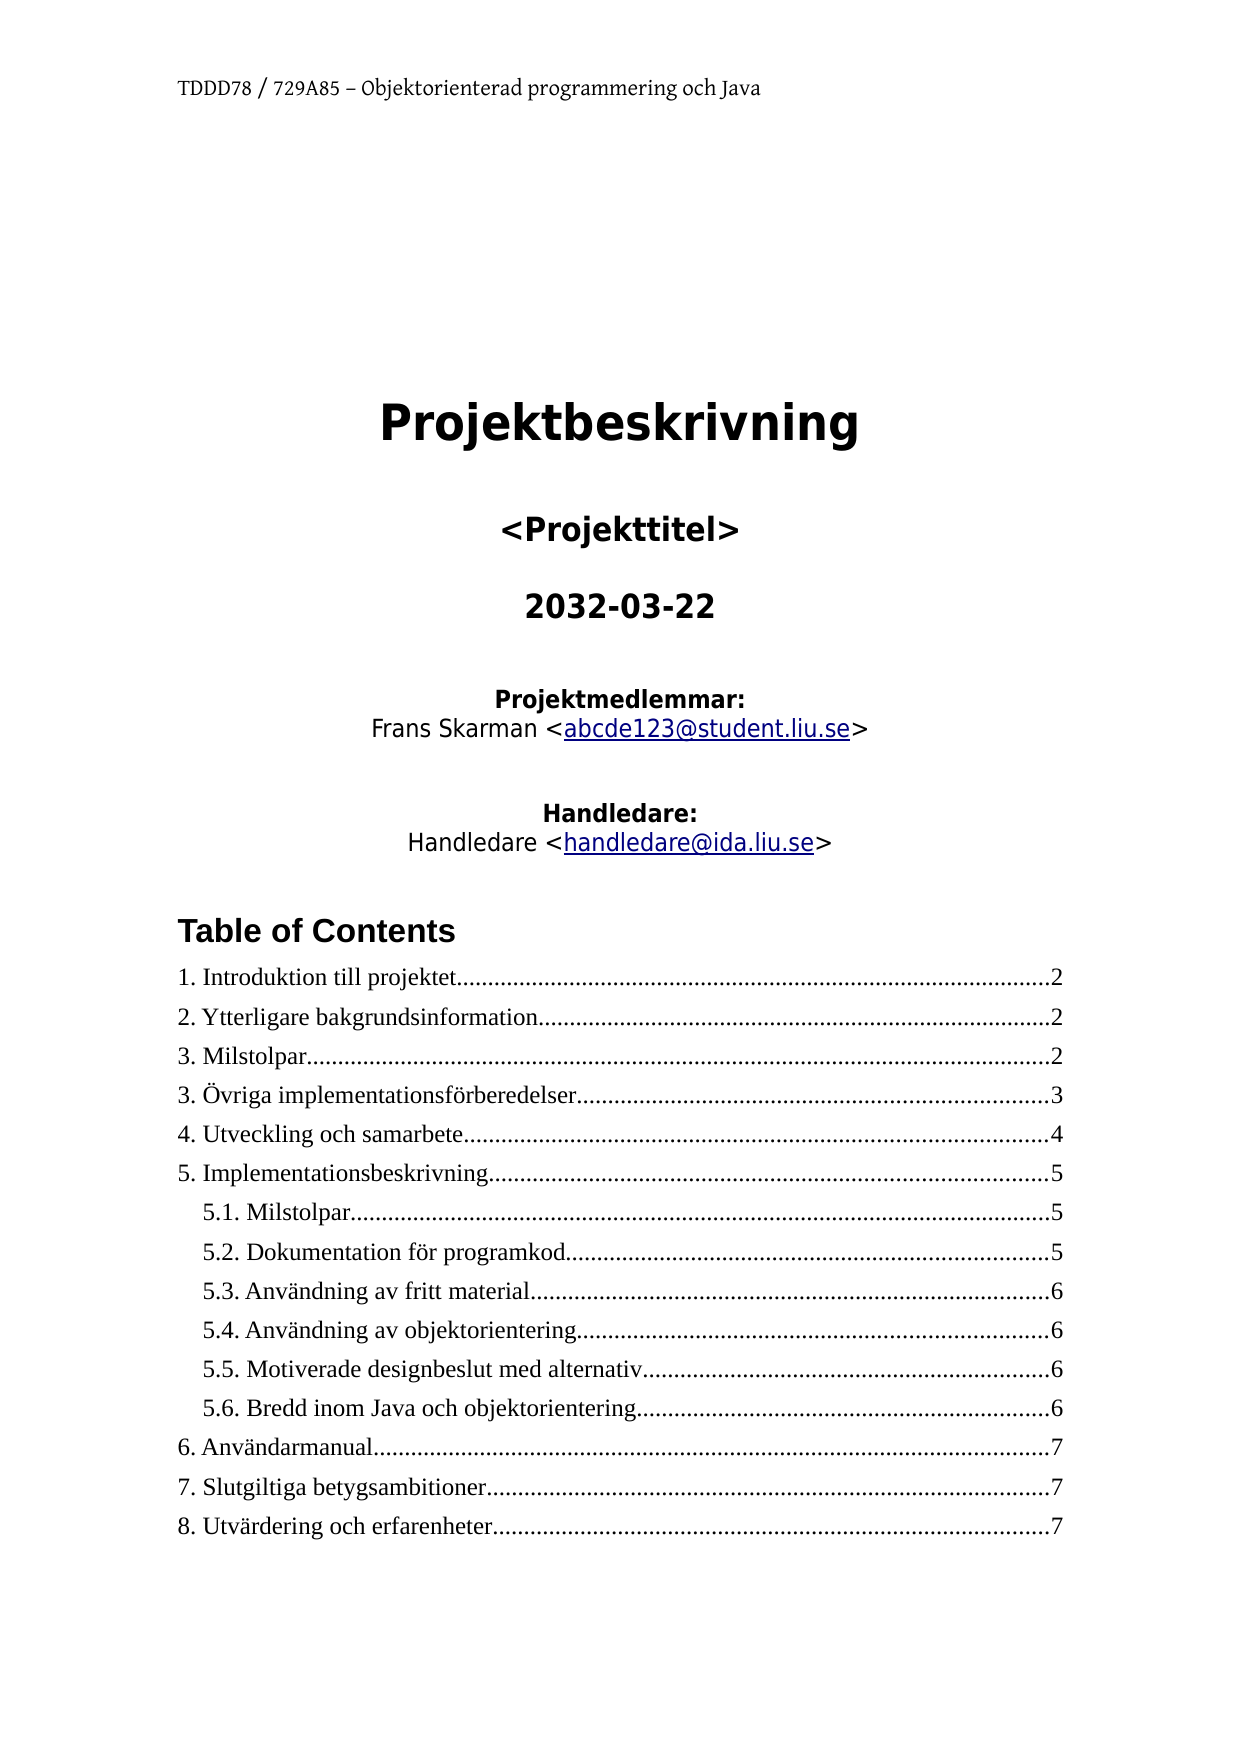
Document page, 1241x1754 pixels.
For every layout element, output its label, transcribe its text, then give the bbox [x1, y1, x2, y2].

subtitle Table of Contents [177, 912, 1063, 950]
text 5.3. Användning av fritt material 6 [202, 1276, 1063, 1304]
text Projektbeskrivning [177, 394, 1063, 452]
text 7. Slutgiltiga betygsambitioner 7 [177, 1472, 1063, 1500]
text 6. Användarmanual 7 [177, 1432, 1063, 1461]
text 2032-03-22 [177, 588, 1063, 627]
text Frans Skarman <abcde123@student.liu.se> [177, 714, 1063, 743]
text <Projekttitel> [177, 510, 1063, 549]
text 3. Milstolpar 2 [177, 1041, 1063, 1069]
text Handledare: [177, 799, 1063, 828]
text TDDD78 / 729A85 – Objektorienterad programmering och Java [177, 75, 1063, 102]
text 5.5. Motiverade designbeslut med alternativ 6 [202, 1354, 1063, 1383]
text Projektmedlemmar: [177, 685, 1063, 714]
text 3. Övriga implementationsförberedelser 3 [177, 1080, 1063, 1109]
text 4. Utveckling och samarbete 4 [177, 1119, 1063, 1148]
text Handledare <handledare@ida.liu.se> [177, 828, 1063, 857]
text 5.4. Användning av objektorientering 6 [202, 1315, 1063, 1344]
text 5.2. Dokumentation för programkod 5 [202, 1237, 1063, 1265]
text 8. Utvärdering och erfarenheter 7 [177, 1511, 1063, 1539]
text 2. Ytterligare bakgrundsinformation 2 [177, 1002, 1063, 1030]
text 1. Introduktion till projektet 2 [177, 962, 1063, 991]
text 5.6. Bredd inom Java och objektorientering 6 [202, 1393, 1063, 1422]
text 5.1. Milstolpar 5 [202, 1197, 1063, 1226]
text 5. Implementationsbeskrivning 5 [177, 1158, 1063, 1187]
